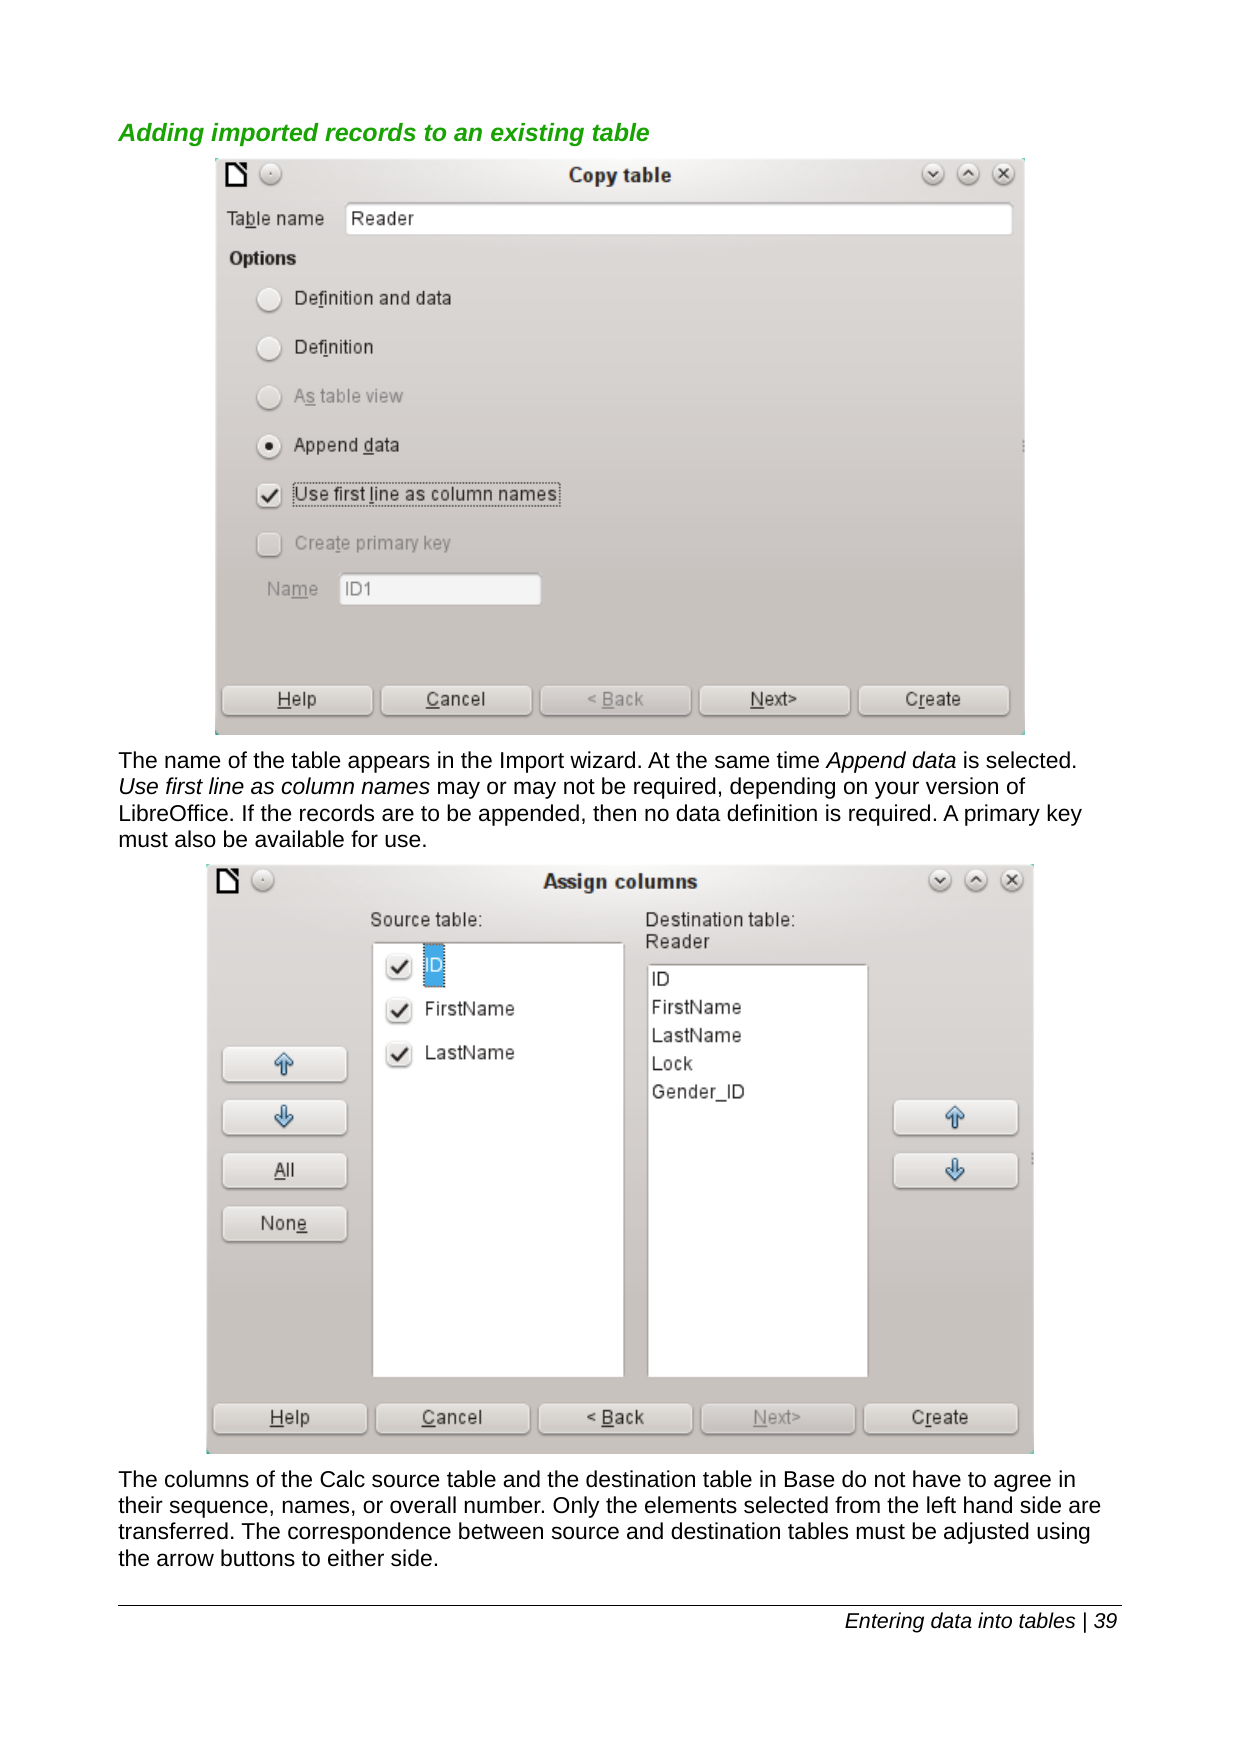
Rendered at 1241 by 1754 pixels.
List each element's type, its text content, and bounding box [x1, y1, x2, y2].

picture [215, 158, 1025, 735]
subtitle Adding imported records to an existing table [118, 118, 1122, 147]
text The columns of the Calc source table and the destination table in Base do not have to agree in their sequence, names, or overall number. Only the elements selected from the left hand side are transferred. The correspondence between source and destination tables must be adjusted using the arrow buttons to either side. [118, 1466, 1122, 1571]
picture [206, 864, 1034, 1454]
text The name of the table appears in the Import wizard. At the same time Append data is selected. Use first line as column names may or may not be required, depending on your version of LibreOffice. If the records are to be appended, then no data definition is required. A primary key must also be available for use. [118, 747, 1122, 852]
